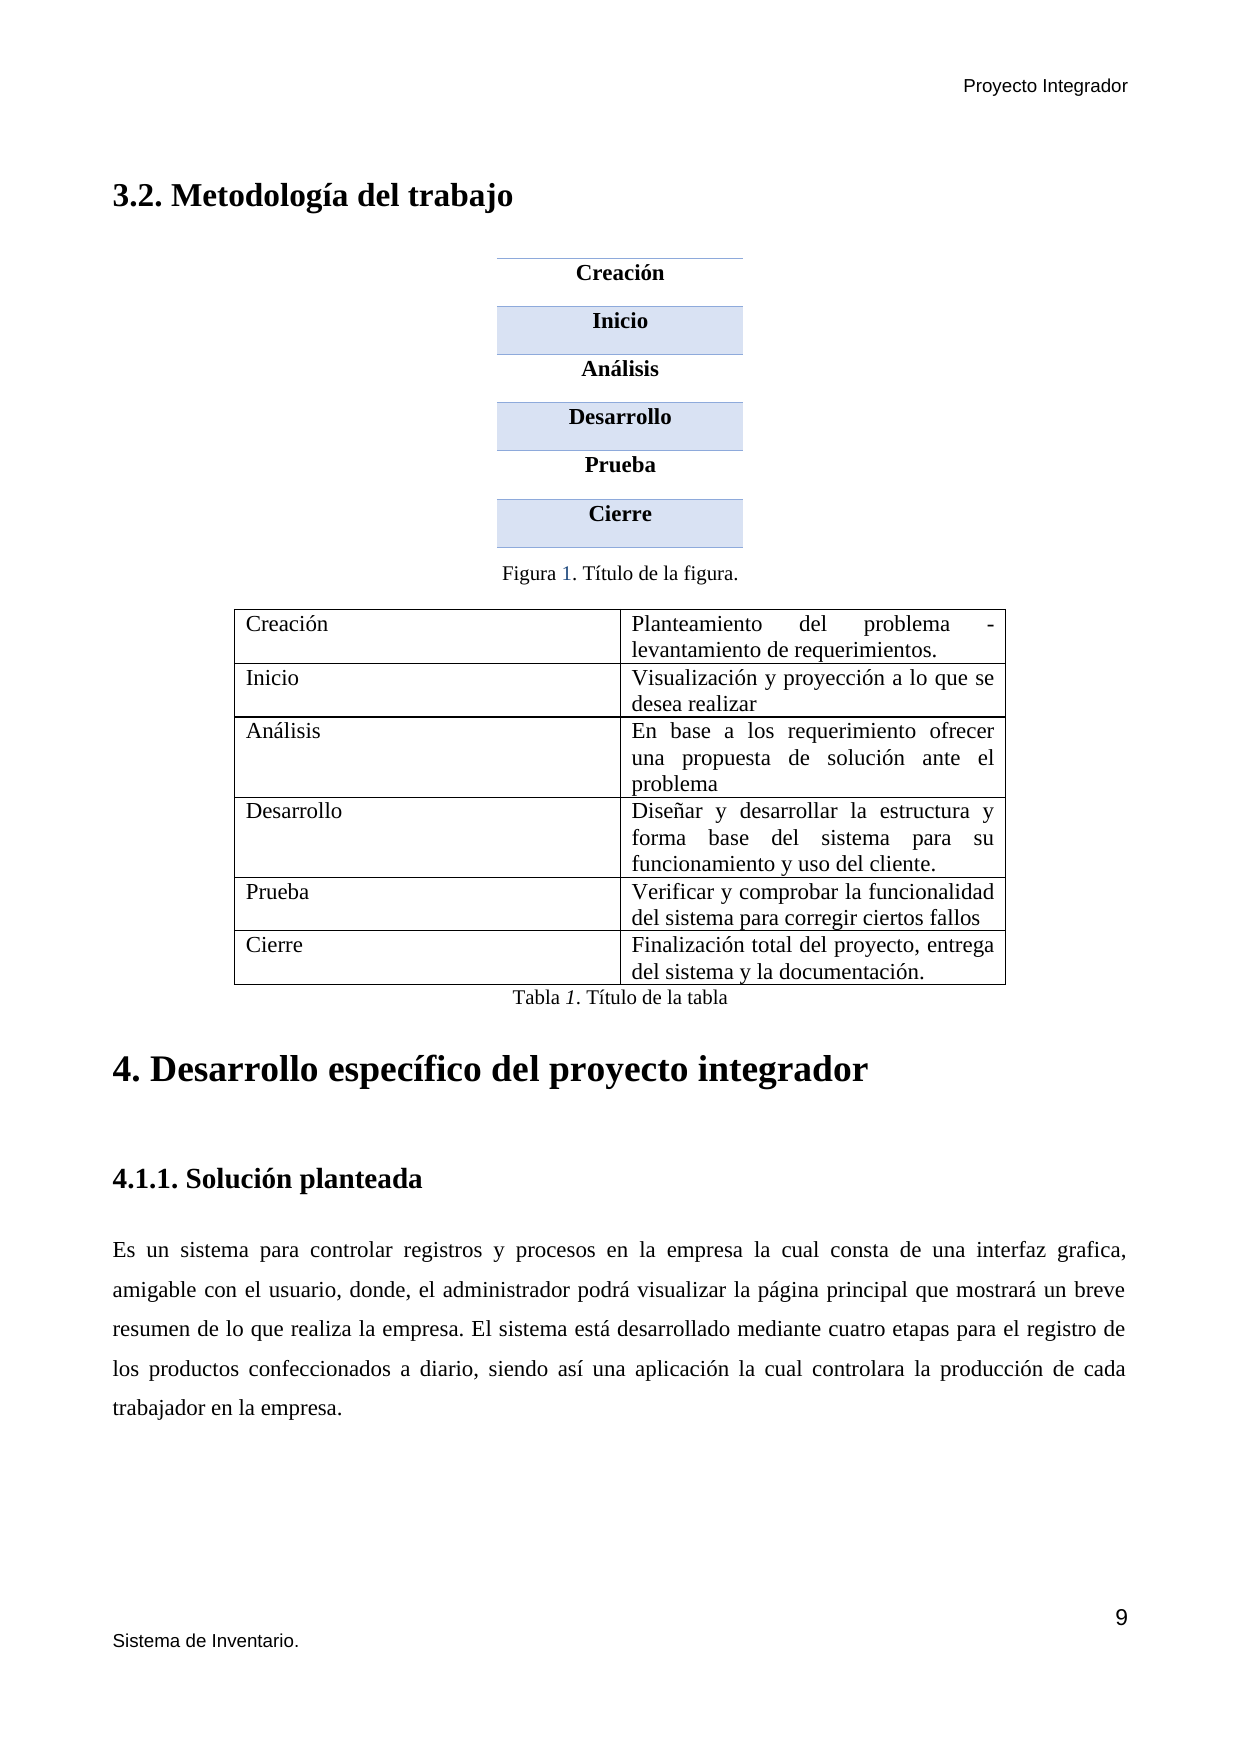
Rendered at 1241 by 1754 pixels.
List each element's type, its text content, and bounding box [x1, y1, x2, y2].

table_cell Prueba [235, 878, 620, 930]
subtitle 4.1.1. Solución planteada [112, 1161, 1128, 1194]
table_header Planteamiento del problema - levantamiento de requerimientos. [621, 610, 1005, 663]
table_header Creación [235, 610, 620, 663]
table_cell Análisis [235, 718, 620, 797]
table_cell Visualización y proyección a lo que se desea realizar [621, 664, 1005, 716]
table_cell Verificar y comprobar la funcionalidad del sistema para corregir ciertos fallos [621, 878, 1005, 930]
table_cell Análisis [497, 355, 743, 402]
text Figura 1. Título de la figura. [112, 560, 1128, 584]
table_cell Desarrollo [235, 798, 620, 877]
table_cell En base a los requerimiento ofrecer una propuesta de solución ante el problema [621, 718, 1005, 797]
table_cell Cierre [497, 500, 743, 547]
table_cell Inicio [497, 307, 743, 354]
table_cell Inicio [235, 664, 620, 716]
subtitle 3.2. Metodología del trabajo [112, 175, 1128, 213]
table_header Creación [497, 259, 743, 306]
table_cell Finalización total del proyecto, entrega del sistema y la documentación. [621, 931, 1005, 984]
table_cell Prueba [497, 451, 743, 499]
table_cell Cierre [235, 931, 620, 984]
text Es un sistema para controlar registros y procesos en la empresa la cual consta de una interfaz grafica, amigable con el usuario, donde, el administrador podrá visualizar la página principal que mostrará un breve resumen de lo que realiza la empresa. El sistema está desarrollado mediante cuatro etapas para el registro de los productos confeccionados a diario, siendo así una aplicación la cual controlara la producción de cada trabajador en la empresa. [112, 1236, 1128, 1421]
text Tabla 1. Título de la tabla [112, 985, 1128, 1009]
table_cell Diseñar y desarrollar la estructura y forma base del sistema para su funcionamiento y uso del cliente. [621, 798, 1005, 877]
table_cell Desarrollo [497, 403, 743, 450]
subtitle 4. Desarrollo específico del proyecto integrador [112, 1046, 1128, 1089]
